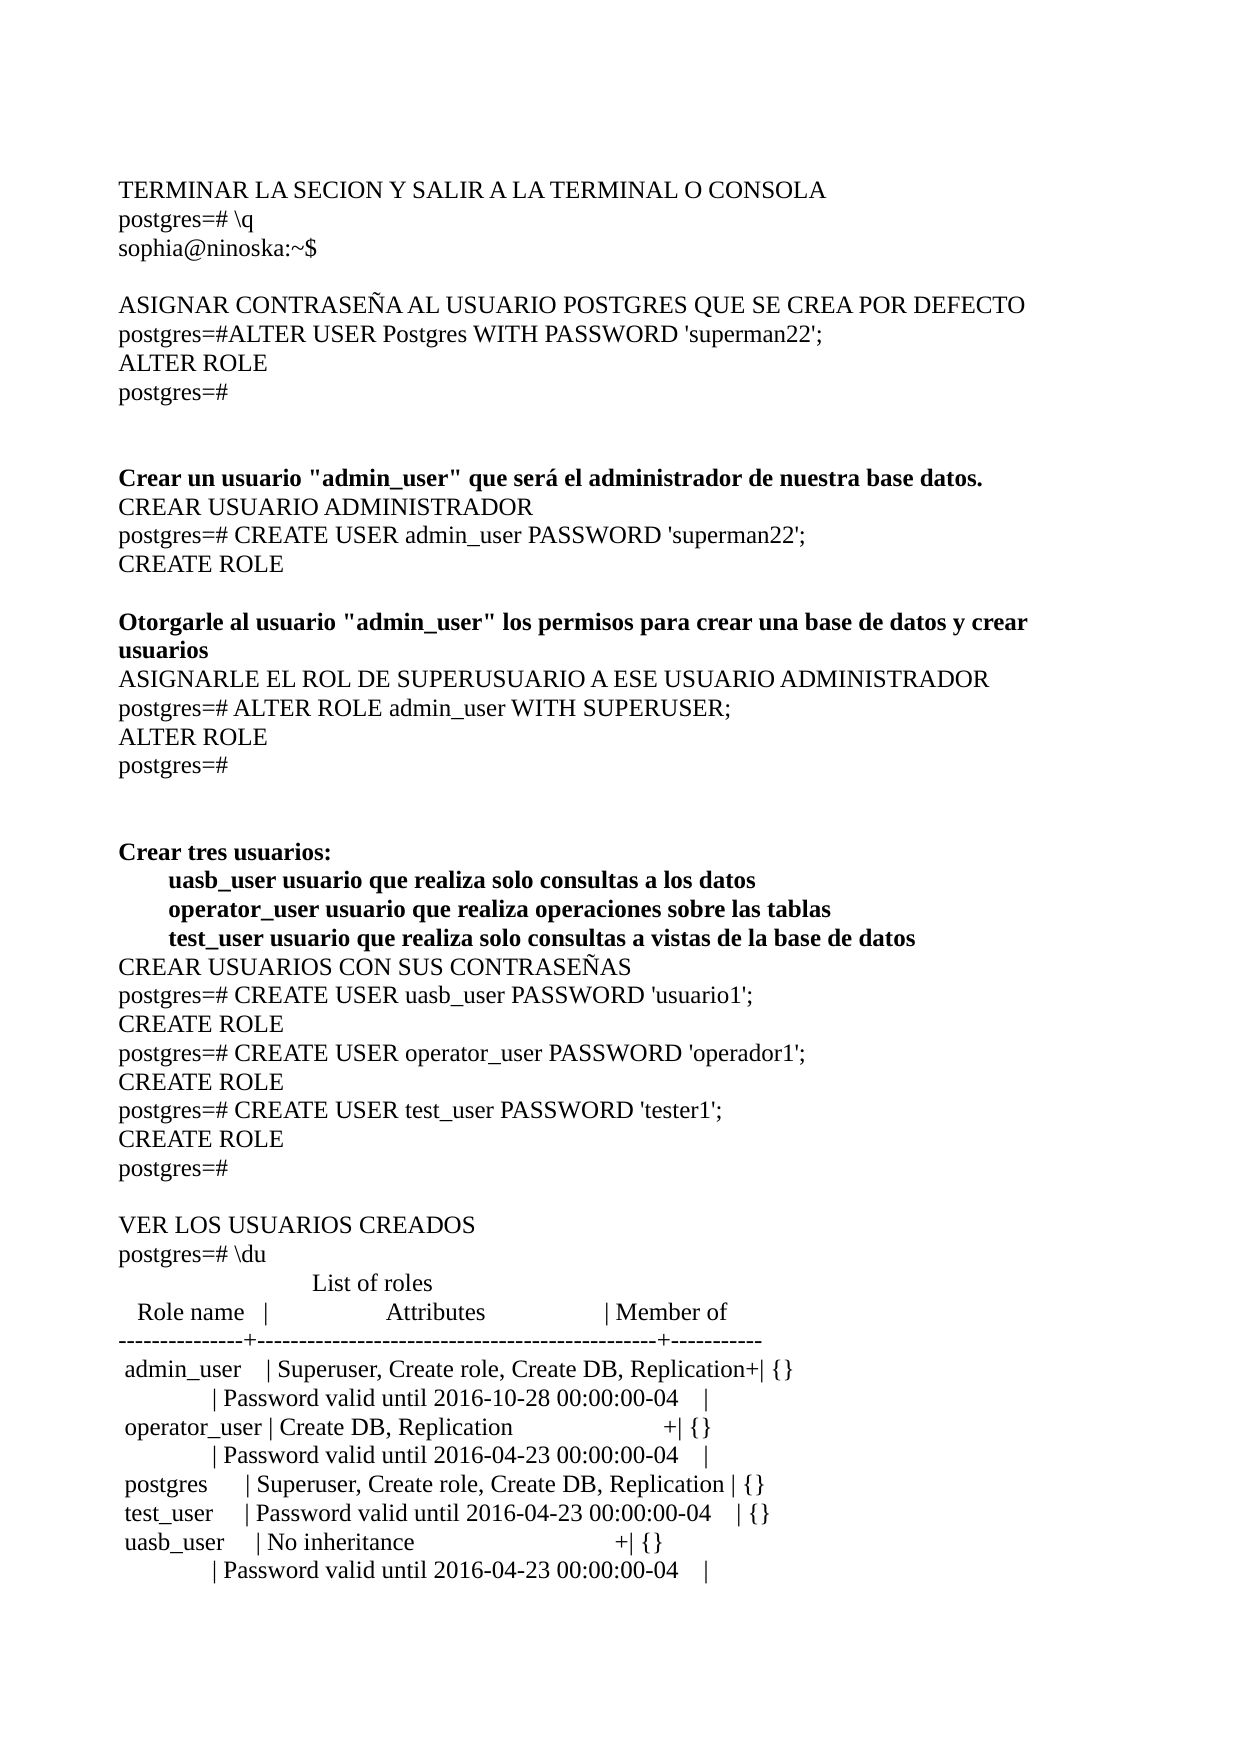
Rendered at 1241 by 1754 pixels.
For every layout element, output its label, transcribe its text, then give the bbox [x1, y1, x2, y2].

text test_user usuario que realiza solo consultas a vistas de la base de datos [118, 923, 1122, 952]
text Otorgarle al usuario "admin_user" los permisos para crear una base de datos y crear usuarios [118, 607, 1122, 664]
text CREAR USUARIOS CON SUS CONTRASEÑAS [118, 952, 1122, 981]
text sophia@ninoska:~$ [118, 233, 1122, 262]
text postgres=# [118, 377, 1122, 406]
text postgres=# ALTER ROLE admin_user WITH SUPERUSER; [118, 693, 1122, 722]
text Role name | Attributes | Member of [118, 1297, 1122, 1326]
text Crear un usuario "admin_user" que será el administrador de nuestra base datos. [118, 463, 1122, 492]
text CREATE ROLE [118, 549, 1122, 578]
text uasb_user usuario que realiza solo consultas a los datos [118, 866, 1122, 894]
text CREATE ROLE [118, 1009, 1122, 1038]
text | Password valid until 2016-04-23 00:00:00-04 | [118, 1556, 1122, 1584]
text ASIGNARLE EL ROL DE SUPERUSUARIO A ESE USUARIO ADMINISTRADOR [118, 664, 1122, 693]
text Crear tres usuarios: [118, 837, 1122, 866]
text postgres=# CREATE USER operator_user PASSWORD 'operador1'; [118, 1038, 1122, 1067]
text ALTER ROLE [118, 348, 1122, 377]
text postgres | Superuser, Create role, Create DB, Replication | {} [118, 1469, 1122, 1498]
text uasb_user | No inheritance +| {} [118, 1527, 1122, 1556]
text test_user | Password valid until 2016-04-23 00:00:00-04 | {} [118, 1498, 1122, 1527]
text postgres=# [118, 1153, 1122, 1182]
text operator_user usuario que realiza operaciones sobre las tablas [118, 894, 1122, 923]
text postgres=# CREATE USER test_user PASSWORD 'tester1'; [118, 1096, 1122, 1124]
text ---------------+------------------------------------------------+----------- [118, 1326, 1122, 1354]
text List of roles [118, 1268, 1122, 1297]
text ASIGNAR CONTRASEÑA AL USUARIO POSTGRES QUE SE CREA POR DEFECTO [118, 291, 1122, 319]
text CREATE ROLE [118, 1124, 1122, 1153]
text postgres=# \q [118, 204, 1122, 233]
text operator_user | Create DB, Replication +| {} [118, 1412, 1122, 1441]
text admin_user | Superuser, Create role, Create DB, Replication+| {} [118, 1354, 1122, 1383]
text ALTER ROLE [118, 722, 1122, 751]
text | Password valid until 2016-10-28 00:00:00-04 | [118, 1383, 1122, 1412]
text postgres=# CREATE USER admin_user PASSWORD 'superman22'; [118, 521, 1122, 549]
text CREAR USUARIO ADMINISTRADOR [118, 492, 1122, 521]
text TERMINAR LA SECION Y SALIR A LA TERMINAL O CONSOLA [118, 176, 1122, 204]
text CREATE ROLE [118, 1067, 1122, 1096]
text postgres=# [118, 751, 1122, 779]
text postgres=# CREATE USER uasb_user PASSWORD 'usuario1'; [118, 981, 1122, 1009]
text postgres=#ALTER USER Postgres WITH PASSWORD 'superman22'; [118, 319, 1122, 348]
text | Password valid until 2016-04-23 00:00:00-04 | [118, 1441, 1122, 1469]
text postgres=# \du [118, 1239, 1122, 1268]
text VER LOS USUARIOS CREADOS [118, 1211, 1122, 1239]
